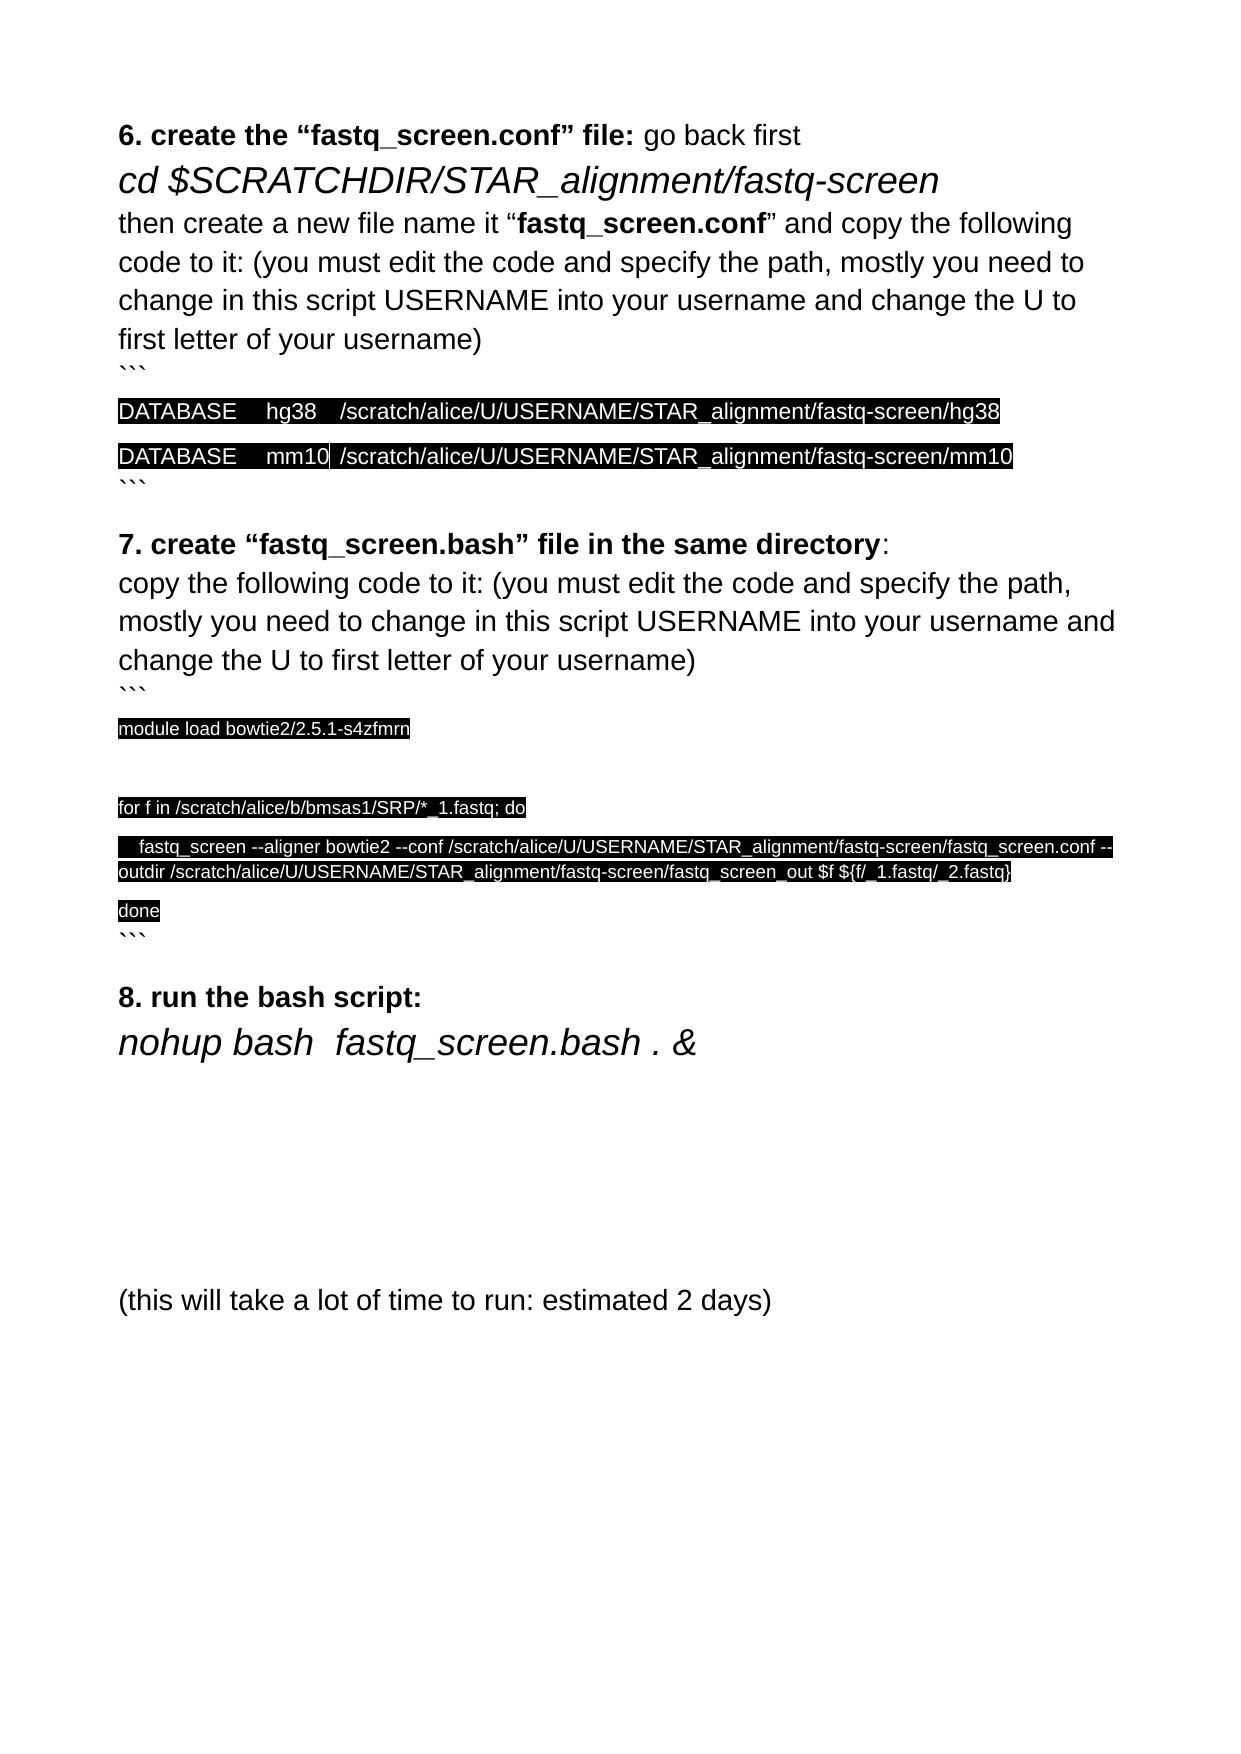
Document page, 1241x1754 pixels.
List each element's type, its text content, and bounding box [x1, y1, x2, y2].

text 6. create the “fastq_screen.conf” file: go back first cd $SCRATCHDIR/STAR_alignment/fastq-screen then create a new file name it “fastq_screen.conf” and copy the following code to it: (you must edit the code and specify the path, mostly you need to change in this script USERNAME into your username and change the U to first letter of your username) ``` DATABASE hg38 /scratch/alice/U/USERNAME/STAR_alignment/fastq-screen/hg38 [118, 118, 1122, 424]
text 8. run the bash script: nohup bash fastq_screen.bash . & [118, 980, 1122, 1261]
text fastq_screen --aligner bowtie2 --conf /scratch/alice/U/USERNAME/STAR_alignment/fastq-screen/fastq_screen.conf --outdir /scratch/alice/U/USERNAME/STAR_alignment/fastq-screen/fastq_screen_out $f ${f/_1.fastq/_2.fastq} [118, 836, 1122, 882]
text for f in /scratch/alice/b/bmsas1/SRP/*_1.fastq; do [118, 797, 1122, 818]
text done ``` [118, 900, 1122, 960]
text DATABASE mm10 /scratch/alice/U/USERNAME/STAR_alignment/fastq-screen/mm10 ``` [118, 443, 1122, 507]
text 7. create “fastq_screen.bash” file in the same directory: copy the following code to it: (you must edit the code and specify the path, mostly you need to change in this script USERNAME into your username and change the U to first letter of your username) ``` module load bowtie2/2.5.1-s4zfmrn [118, 527, 1122, 739]
text (this will take a lot of time to run: estimated 2 days) [118, 1282, 1122, 1316]
